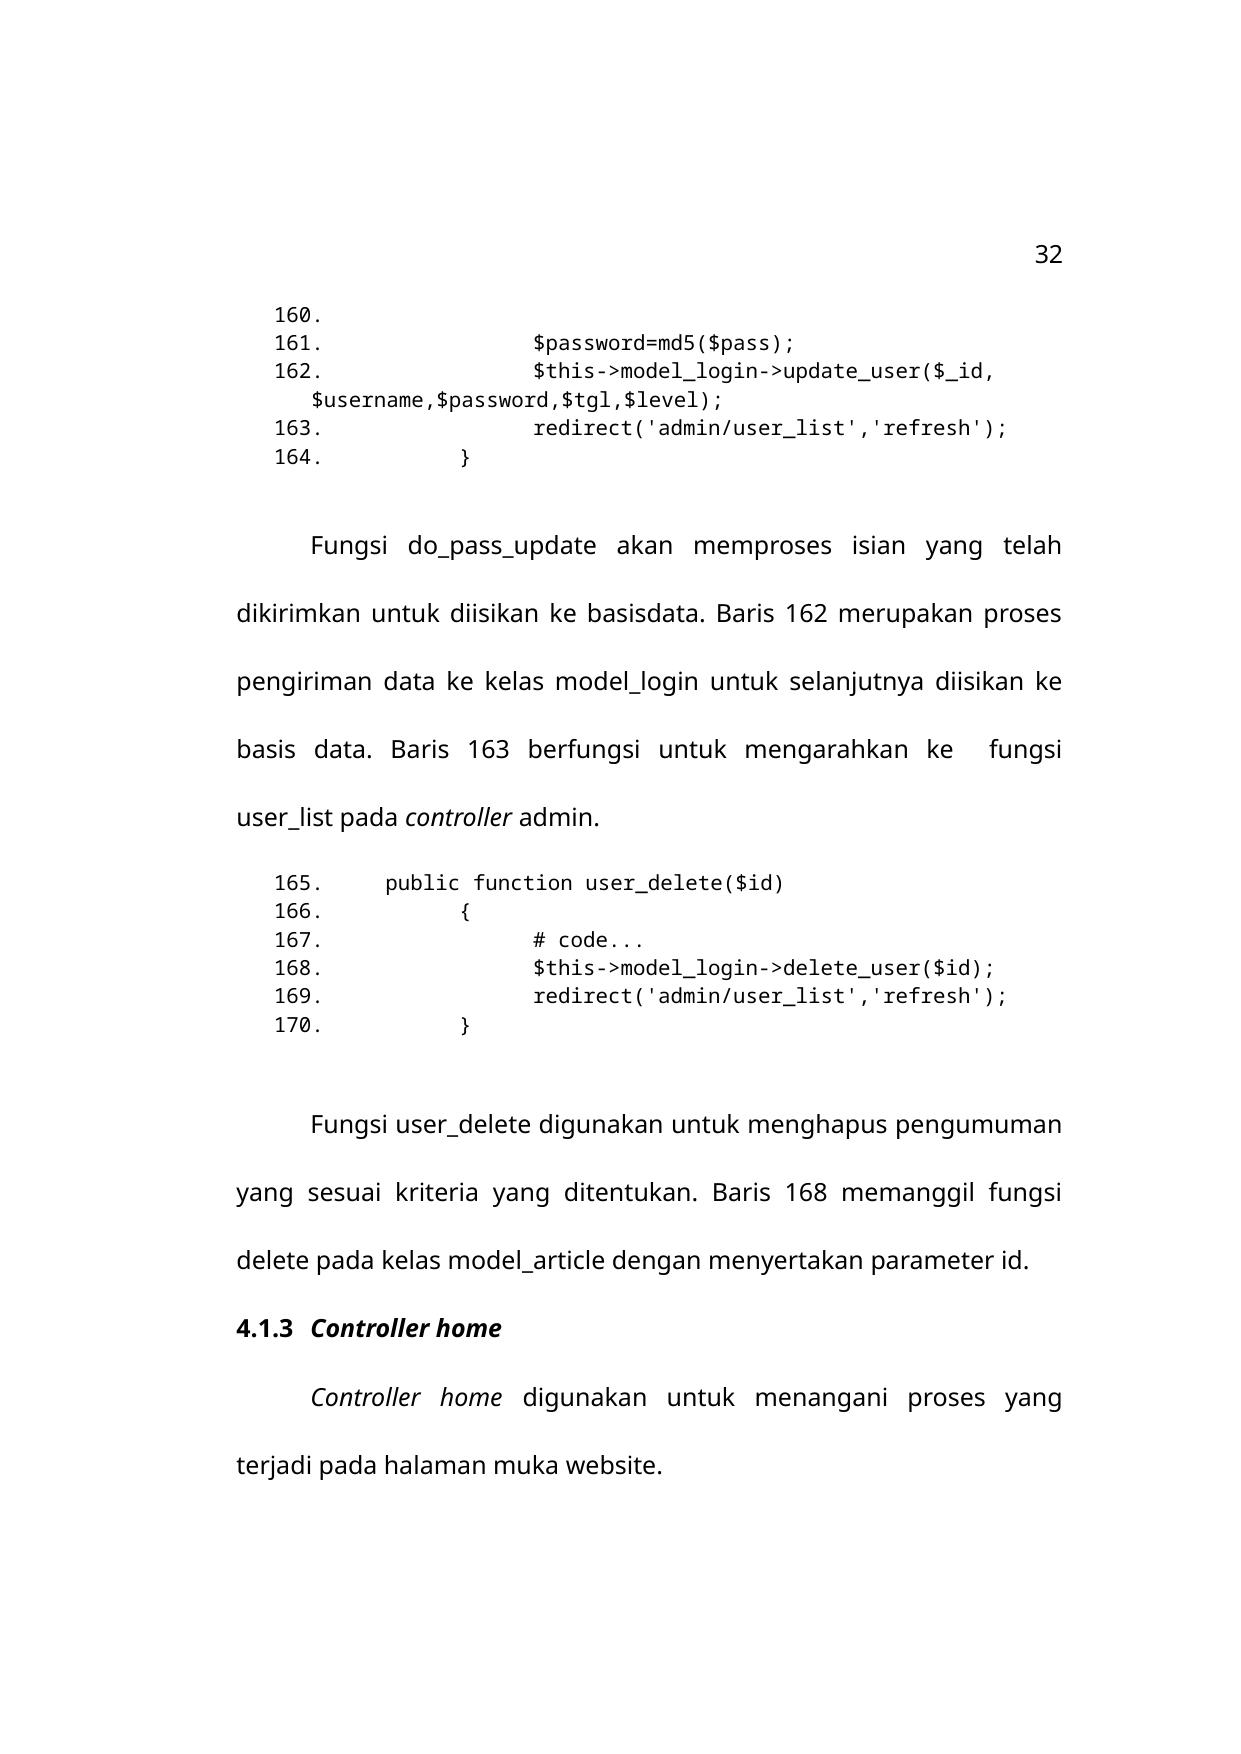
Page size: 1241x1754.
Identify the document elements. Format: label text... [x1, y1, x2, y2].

text Controller home digunakan untuk menangani proses yang terjadi pada halaman muka website. [236, 1379, 1063, 1481]
list } [274, 1010, 1063, 1038]
list $this->model_login->update_user($_id,$username,$password,$tgl,$level); [274, 357, 1063, 413]
text 4.1.3 Controller home [236, 1311, 1063, 1345]
text Fungsi user_delete digunakan untuk menghapus pengumuman yang sesuai kriteria yang ditentukan. Baris 168 memanggil fungsi delete pada kelas model_article dengan menyertakan parameter id. [236, 1107, 1063, 1277]
list redirect('admin/user_list','refresh'); [274, 982, 1063, 1010]
list $password=md5($pass); [274, 328, 1063, 357]
list $this->model_login->delete_user($id); [274, 953, 1063, 982]
list { [274, 896, 1063, 925]
list # code... [274, 925, 1063, 953]
text Fungsi do_pass_update akan memproses isian yang telah dikirimkan untuk diisikan ke basisdata. Baris 162 merupakan proses pengiriman data ke kelas model_login untuk selanjutnya diisikan ke basis data. Baris 163 berfungsi untuk mengarahkan ke fungsi user_list pada controller admin. [236, 527, 1063, 834]
list } [274, 442, 1063, 470]
list public function user_delete($id) [274, 868, 1063, 896]
list redirect('admin/user_list','refresh'); [274, 413, 1063, 442]
